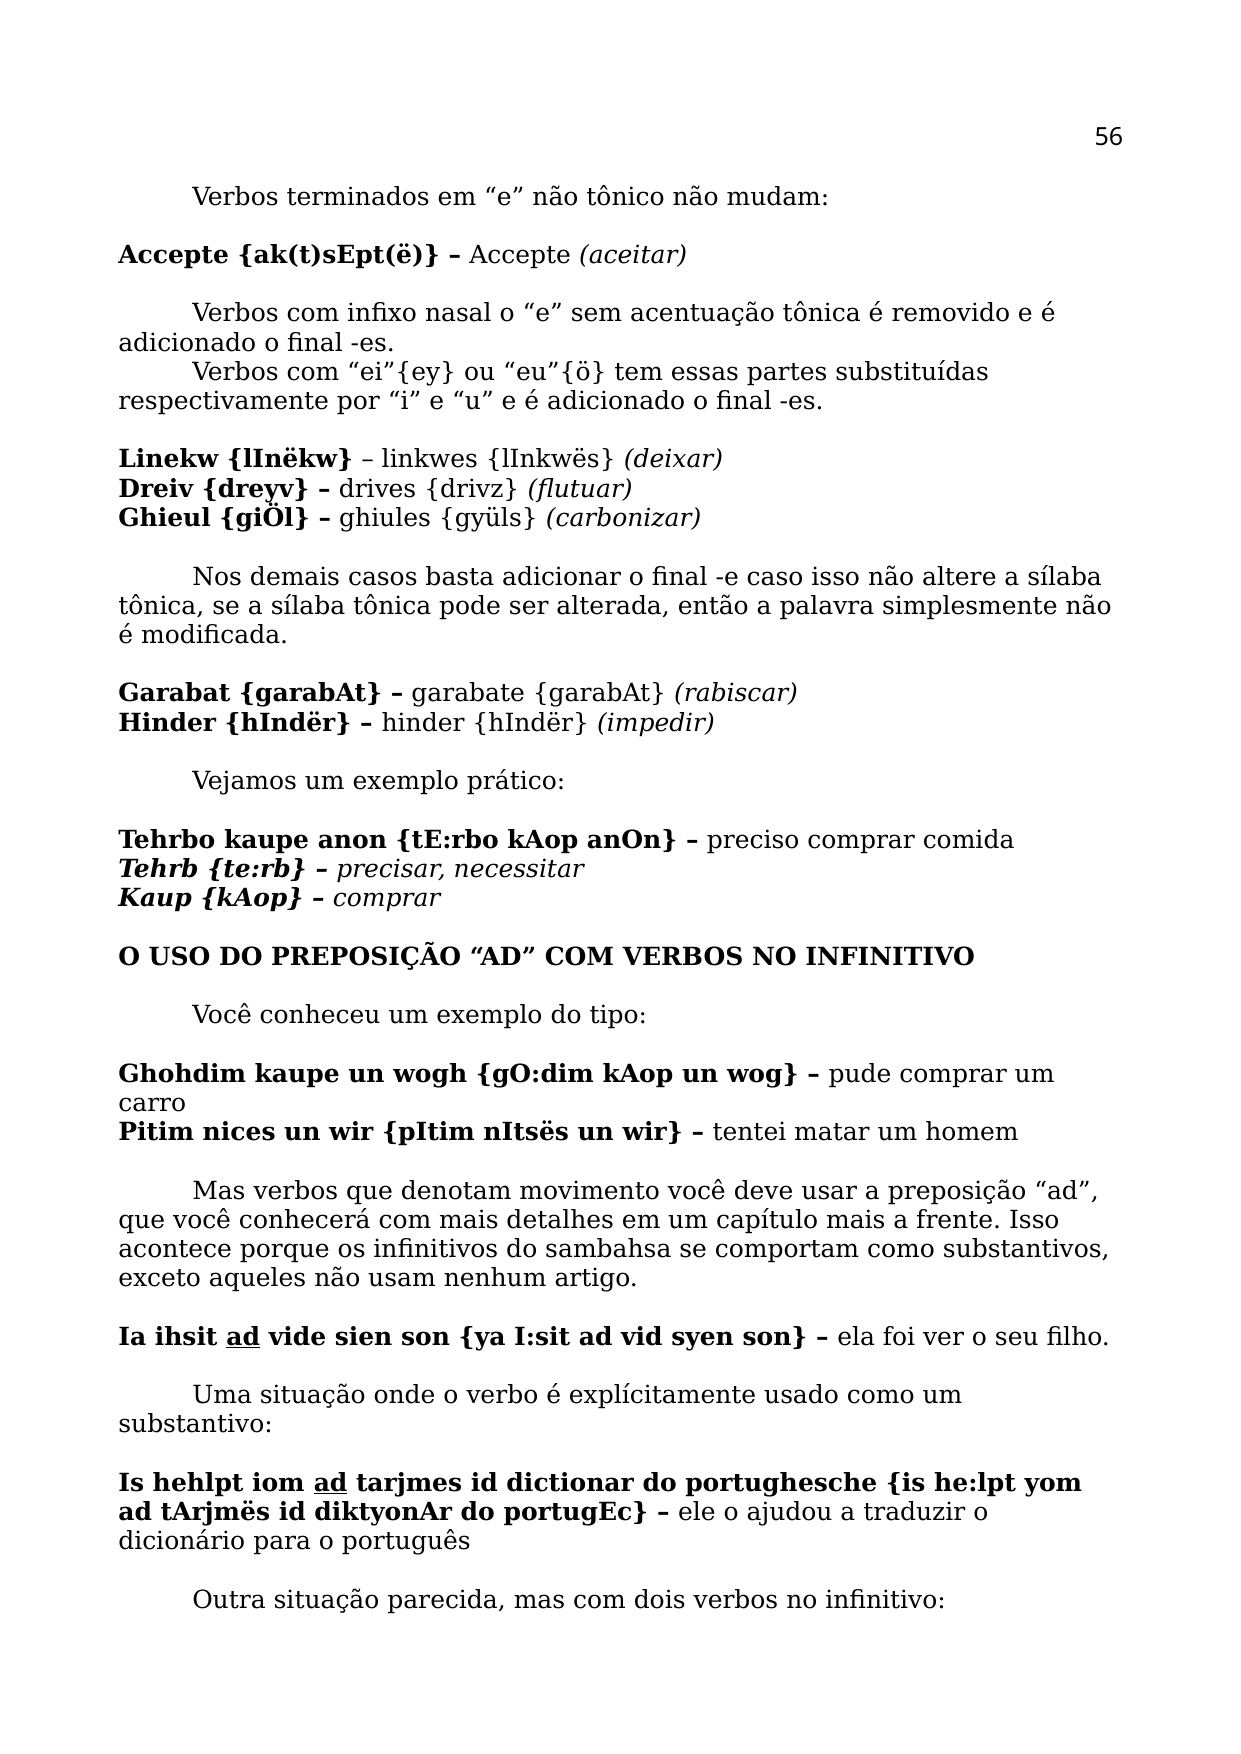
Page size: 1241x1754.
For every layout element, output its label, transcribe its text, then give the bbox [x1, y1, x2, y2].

subtitle O USO DO PREPOSIÇÃO “AD” COM VERBOS NO INFINITIVO [118, 942, 1123, 971]
text Tehrbo kaupe anon {tE:rbo kAop anOn} – preciso comprar comida [118, 824, 1123, 854]
text Ghieul {giÖl} – ghiules {gyüls} (carbonizar) [118, 503, 1123, 532]
text Uma situação onde o verbo é explícitamente usado como um substantivo: [118, 1380, 1123, 1438]
text Pitim nices un wir {pItim nItsës un wir} – tentei matar um homem [118, 1117, 1123, 1147]
text Garabat {garabAt} – garabate {garabAt} (rabiscar) [118, 678, 1123, 708]
text Is hehlpt iom ad tarjmes id dictionar do portughesche {is he:lpt yom ad tArjmës id diktyonAr do portugEc} – ele o ajudou a traduzir o dicionário para o português [118, 1468, 1123, 1556]
text Kaup {kAop} – comprar [118, 883, 1123, 913]
text Verbos com infixo nasal o “e” sem acentuação tônica é removido e é adicionado o final -es. [118, 298, 1123, 357]
text Ia ihsit ad vide sien son {ya I:sit ad vid syen son} – ela foi ver o seu filho. [118, 1322, 1123, 1351]
text Mas verbos que denotam movimento você deve usar a preposição “ad”, que você conhecerá com mais detalhes em um capítulo mais a frente. Isso acontece porque os infinitivos do sambahsa se comportam como substantivos, exceto aqueles não usam nenhum artigo. [118, 1176, 1123, 1292]
text Accepte {ak(t)sEpt(ë)} – Accepte (aceitar) [118, 240, 1123, 269]
text Verbos terminados em “e” não tônico não mudam: [118, 182, 1123, 211]
text Dreiv {dreyv} – drives {drivz} (flutuar) [118, 474, 1123, 503]
text Tehrb {te:rb} – precisar, necessitar [118, 854, 1123, 883]
text Ghohdim kaupe un wogh {gO:dim kAop un wog} – pude comprar um carro [118, 1059, 1123, 1117]
text Verbos com “ei”{ey} ou “eu”{ö} tem essas partes substituídas respectivamente por “i” e “u” e é adicionado o final -es. [118, 357, 1123, 415]
text Linekw {lInëkw} – linkwes {lInkwës} (deixar) [118, 444, 1123, 474]
text Você conheceu um exemplo do tipo: [118, 1000, 1123, 1029]
text Vejamos um exemplo prático: [118, 766, 1123, 795]
text Outra situação parecida, mas com dois verbos no infinitivo: [118, 1585, 1123, 1614]
text Hinder {hIndër} – hinder {hIndër} (impedir) [118, 708, 1123, 737]
text Nos demais casos basta adicionar o final -e caso isso não altere a sílaba tônica, se a sílaba tônica pode ser alterada, então a palavra simplesmente não é modificada. [118, 562, 1123, 649]
